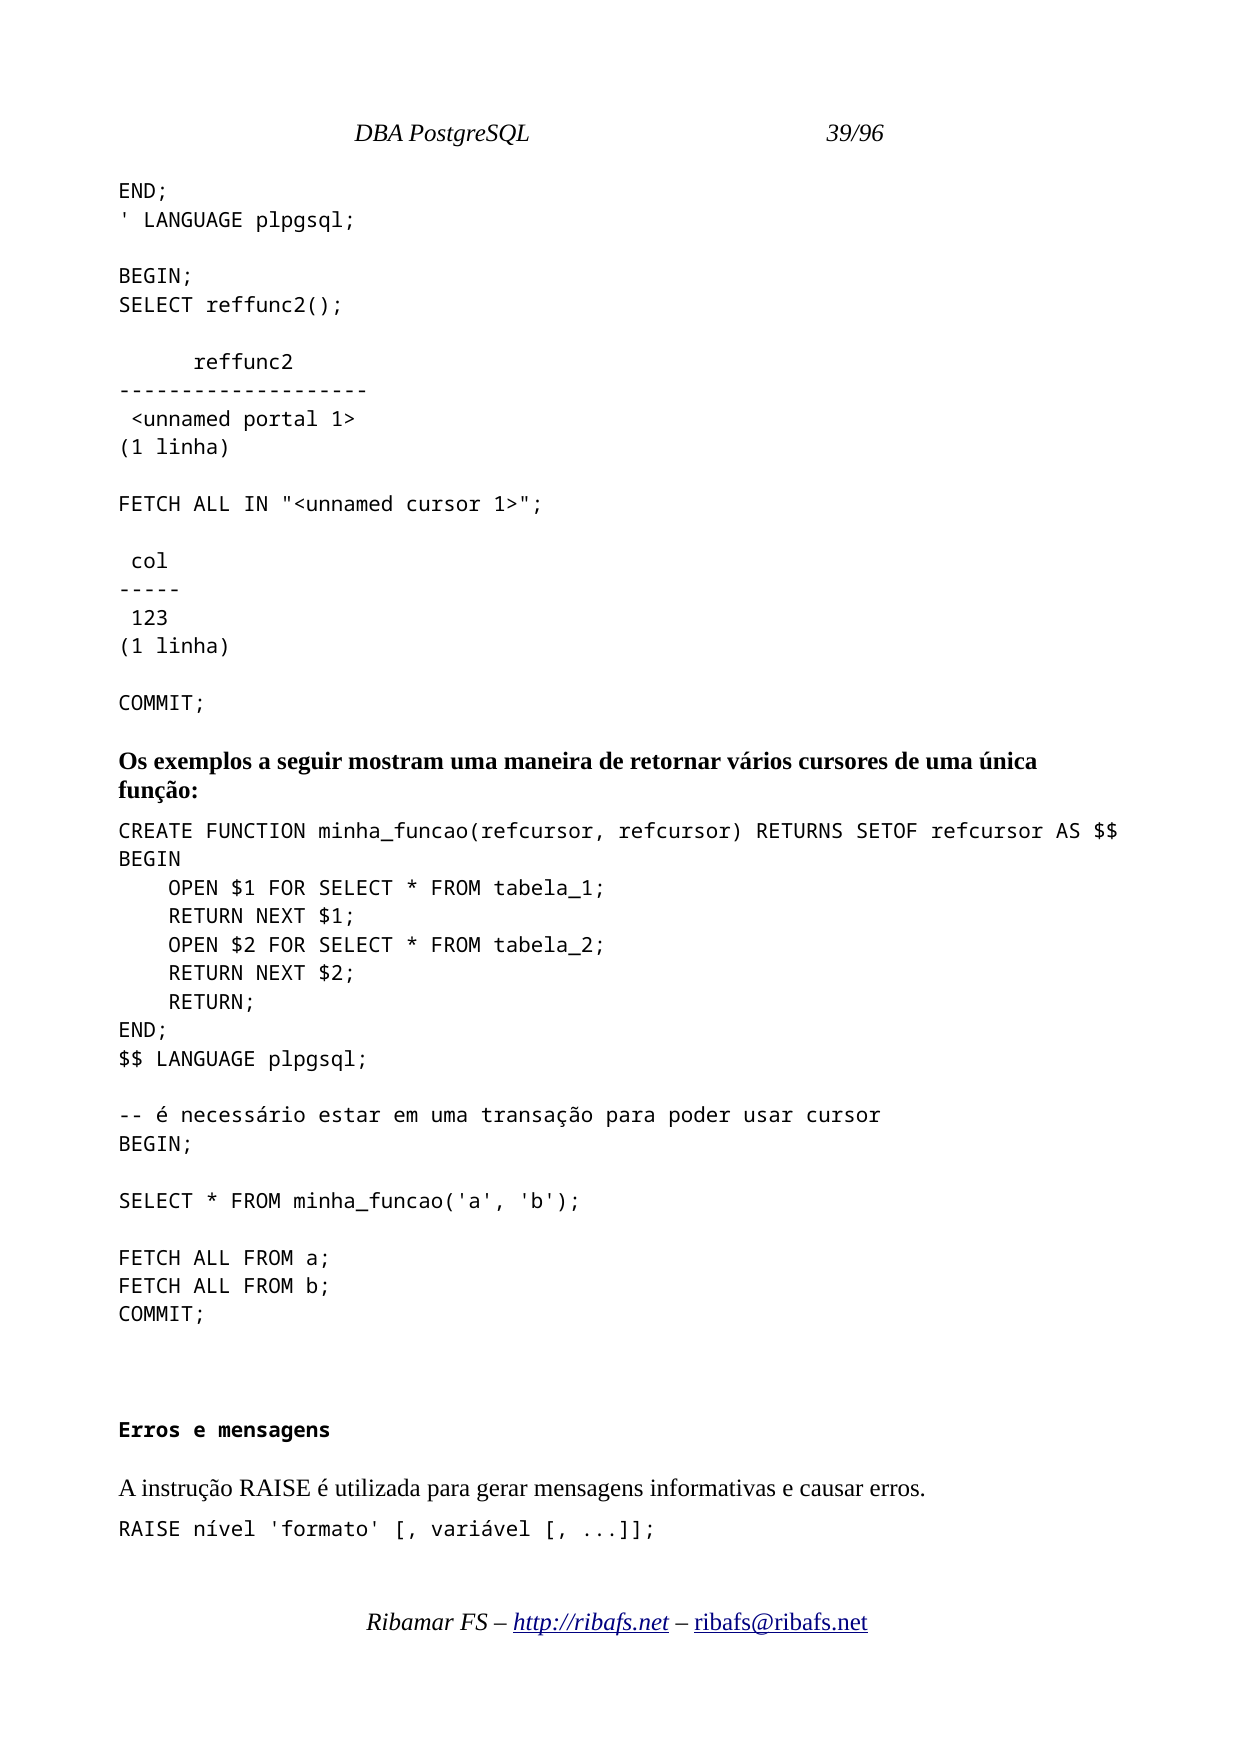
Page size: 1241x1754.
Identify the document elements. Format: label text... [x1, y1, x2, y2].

text FETCH ALL FROM b; [118, 1271, 1122, 1299]
text -- é necessário estar em uma transação para poder usar cursor [118, 1101, 1122, 1129]
text COMMIT; [118, 1299, 1122, 1328]
text RETURN; [118, 987, 1122, 1015]
text (1 linha) [118, 432, 1122, 461]
text FETCH ALL IN "<unnamed cursor 1>"; [118, 489, 1122, 518]
text BEGIN; [118, 1129, 1122, 1157]
text RETURN NEXT $1; [118, 901, 1122, 930]
text 123 [118, 603, 1122, 631]
text (1 linha) [118, 631, 1122, 660]
text RAISE nível 'formato' [, variável [, ...]]; [118, 1514, 1122, 1543]
text Os exemplos a seguir mostram uma maneira de retornar vários cursores de uma única função: [118, 746, 1122, 804]
text A instrução RAISE é utilizada para gerar mensagens informativas e causar erros. [118, 1473, 1122, 1502]
text ----- [118, 574, 1122, 603]
text col [118, 546, 1122, 574]
text SELECT * FROM minha_funcao('a', 'b'); [118, 1186, 1122, 1214]
text reffunc2 [118, 347, 1122, 375]
text CREATE FUNCTION minha_funcao(refcursor, refcursor) RETURNS SETOF refcursor AS $$ [118, 816, 1122, 844]
text <unnamed portal 1> [118, 404, 1122, 432]
text END; [118, 176, 1122, 205]
text RETURN NEXT $2; [118, 958, 1122, 987]
text BEGIN; [118, 262, 1122, 290]
text OPEN $1 FOR SELECT * FROM tabela_1; [118, 873, 1122, 901]
text BEGIN [118, 844, 1122, 873]
text ' LANGUAGE plpgsql; [118, 205, 1122, 233]
text COMMIT; [118, 688, 1122, 717]
text $$ LANGUAGE plpgsql; [118, 1044, 1122, 1072]
text -------------------- [118, 375, 1122, 404]
text END; [118, 1015, 1122, 1044]
text SELECT reffunc2(); [118, 290, 1122, 318]
text OPEN $2 FOR SELECT * FROM tabela_2; [118, 930, 1122, 958]
text Erros e mensagens [118, 1415, 1122, 1444]
text FETCH ALL FROM a; [118, 1243, 1122, 1271]
